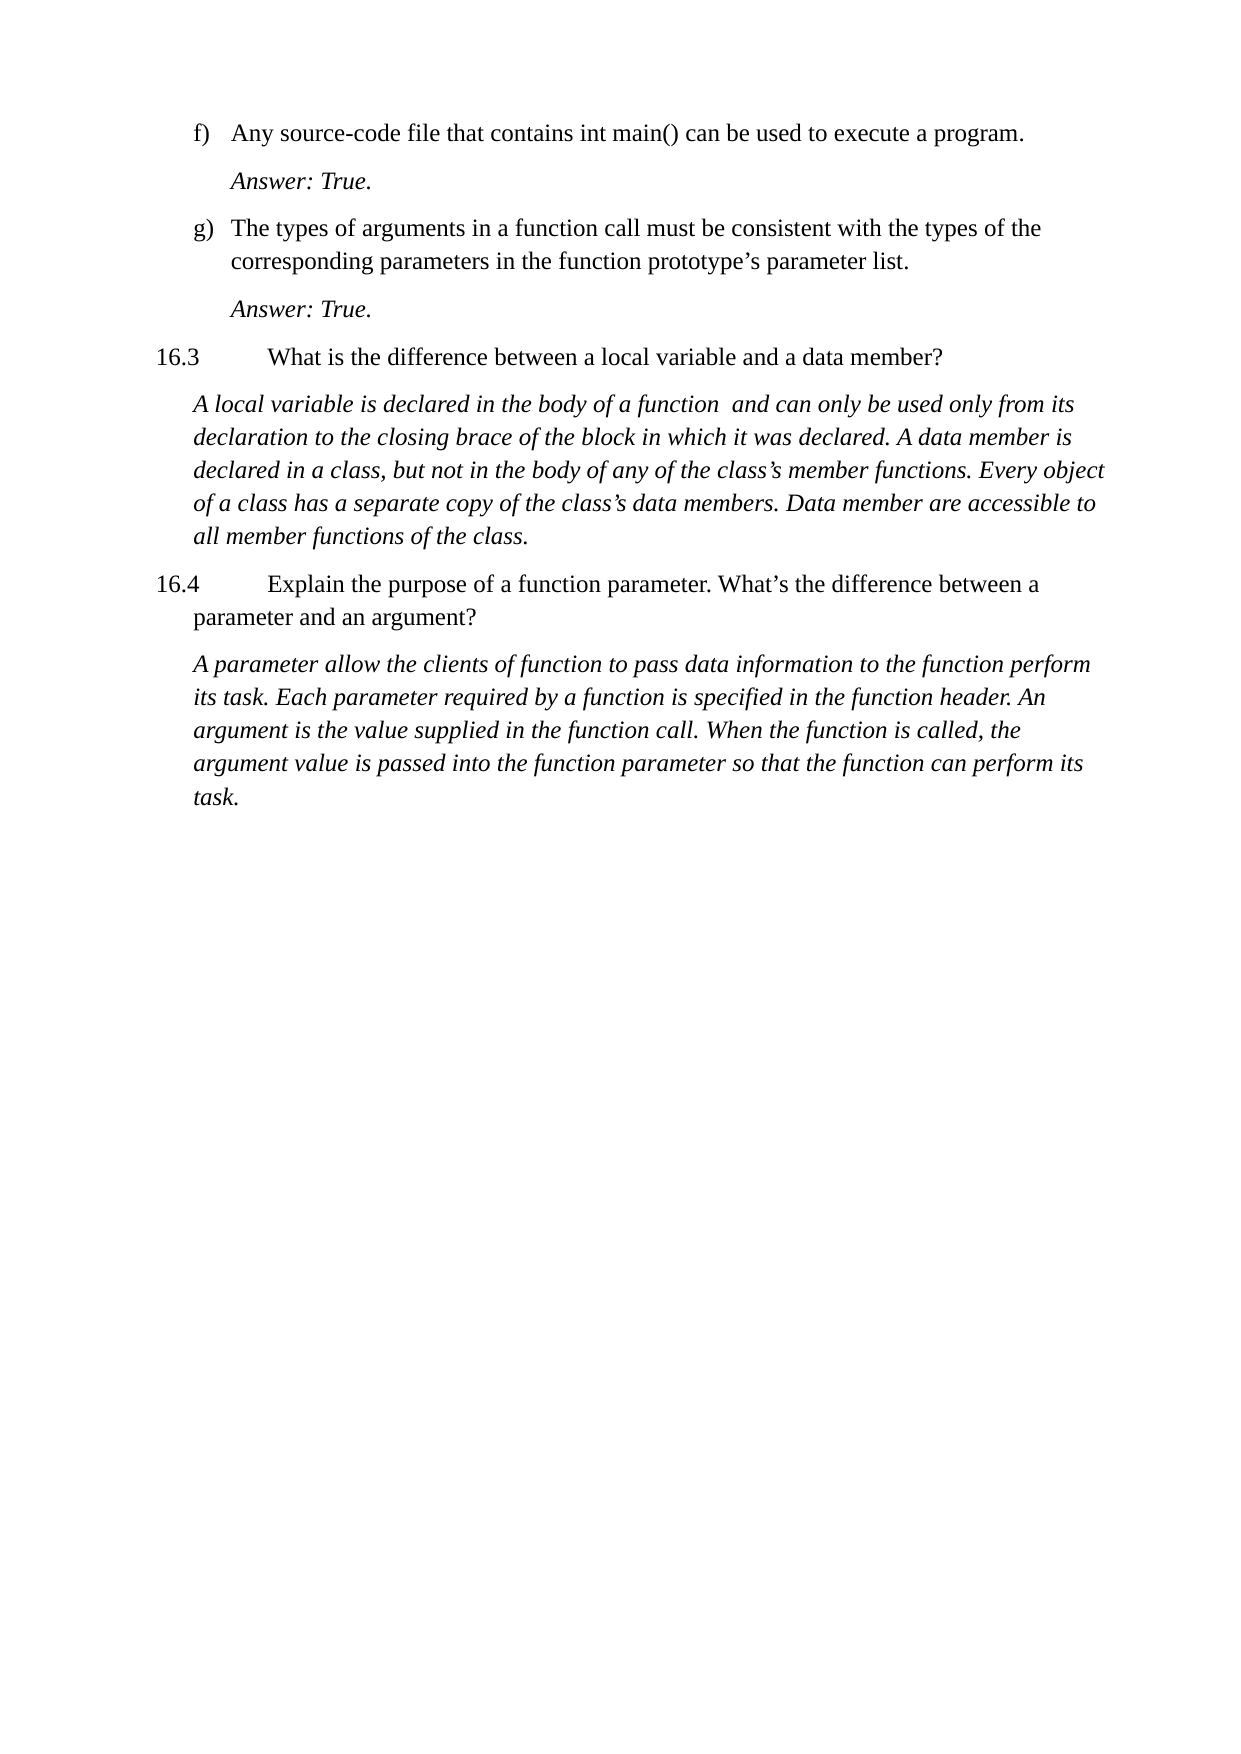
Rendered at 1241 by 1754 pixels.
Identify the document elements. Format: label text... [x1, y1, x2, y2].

list The types of arguments in a function call must be consistent with the types of the corresponding parameters in the function prototype’s parameter list. [193, 213, 1122, 275]
list Answer: True. [193, 294, 1122, 323]
list Any source-code file that contains int main() can be used to execute a program. [193, 118, 1122, 147]
list Answer: True. [193, 166, 1122, 194]
list A local variable is declared in the body of a function and can only be used only from its declaration to the closing brace of the block in which it was declared. A data member is declared in a class, but not in the body of any of the class’s member functions. Every object of a class has a separate copy of the class’s data members. Data member are accessible to all member functions of the class. [156, 389, 1122, 550]
list A parameter allow the clients of function to pass data information to the function perform its task. Each parameter required by a function is specified in the function header. An argument is the value supplied in the function call. When the function is called, the argument value is passed into the function parameter so that the function can perform its task. [156, 649, 1122, 810]
list What is the difference between a local variable and a data member? [156, 342, 1122, 370]
list Explain the purpose of a function parameter. What’s the difference between a parameter and an argument? [156, 569, 1122, 631]
